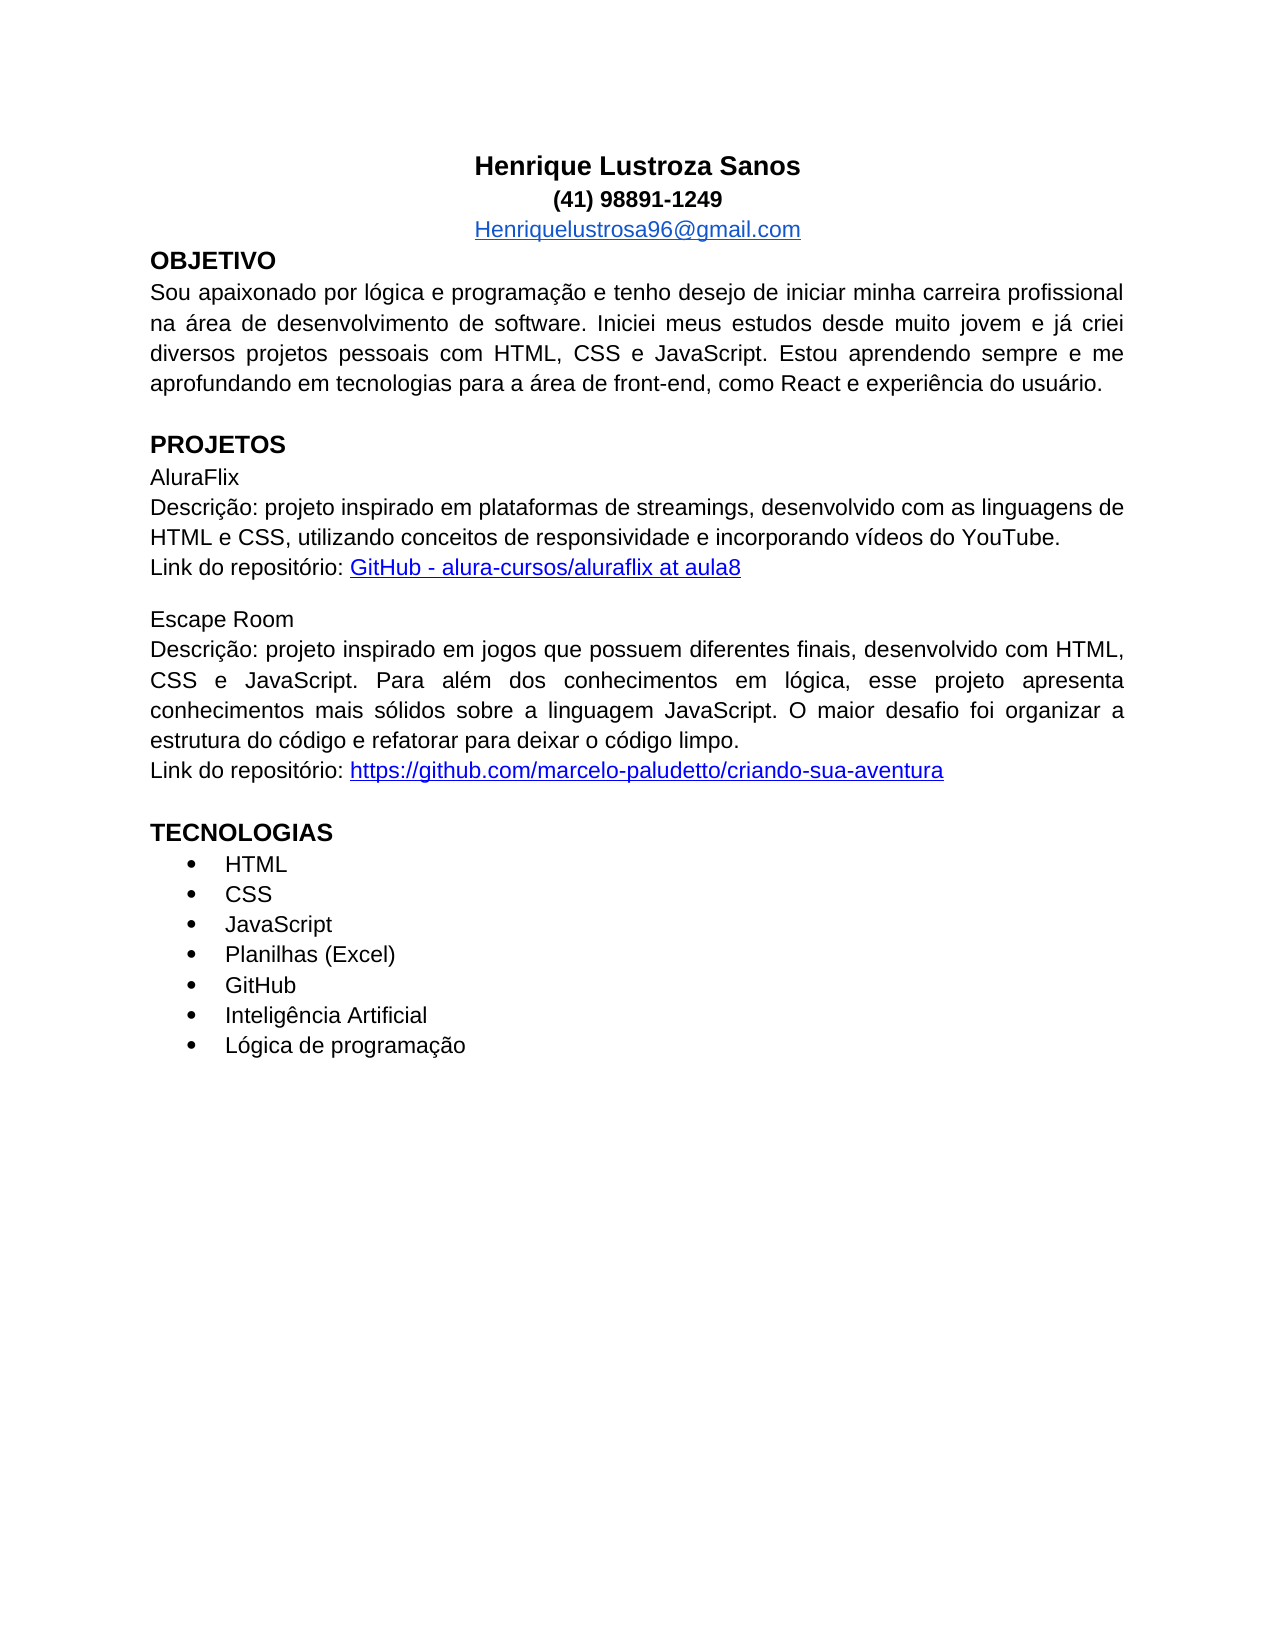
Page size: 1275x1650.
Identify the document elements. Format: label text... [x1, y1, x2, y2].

text Sou apaixonado por lógica e programação e tenho desejo de iniciar minha carreira profissional na área de desenvolvimento de software. Iniciei meus estudos desde muito jovem e já criei diversos projetos pessoais com HTML, CSS e JavaScript. Estou aprendendo sempre e me aprofundando em tecnologias para a área de front-end, como React e experiência do usuário. [150, 279, 1125, 396]
text Link do repositório: GitHub - alura-cursos/aluraflix at aula8 [150, 554, 1125, 580]
text Escape Room [150, 606, 1125, 633]
list CSS [187, 881, 1125, 907]
text Descrição: projeto inspirado em jogos que possuem diferentes finais, desenvolvido com HTML, CSS e JavaScript. Para além dos conhecimentos em lógica, esse projeto apresenta conhecimentos mais sólidos sobre a linguagem JavaScript. O maior desafio foi organizar a estrutura do código e refatorar para deixar o código limpo. [150, 636, 1125, 753]
text Henriquelustrosa96@gmail.com [150, 216, 1125, 242]
list Planilhas (Excel) [187, 941, 1125, 968]
list Inteligência Artificial [187, 1002, 1125, 1028]
list HTML [187, 851, 1125, 877]
text Henrique Lustroza Sanos [150, 150, 1125, 181]
list GitHub [187, 972, 1125, 998]
text Descrição: projeto inspirado em plataformas de streamings, desenvolvido com as linguagens de HTML e CSS, utilizando conceitos de responsividade e incorporando vídeos do YouTube. [150, 494, 1125, 550]
list Lógica de programação [187, 1032, 1125, 1058]
text AluraFlix [150, 463, 1125, 490]
text OBJETIVO [150, 246, 1125, 275]
text TECNOLOGIAS [150, 818, 1125, 846]
text PROJETOS [150, 430, 1125, 459]
text (41) 98891-1249 [150, 186, 1125, 212]
text Link do repositório: https://github.com/marcelo-paludetto/criando-sua-aventura [150, 757, 1125, 784]
list JavaScript [187, 911, 1125, 937]
